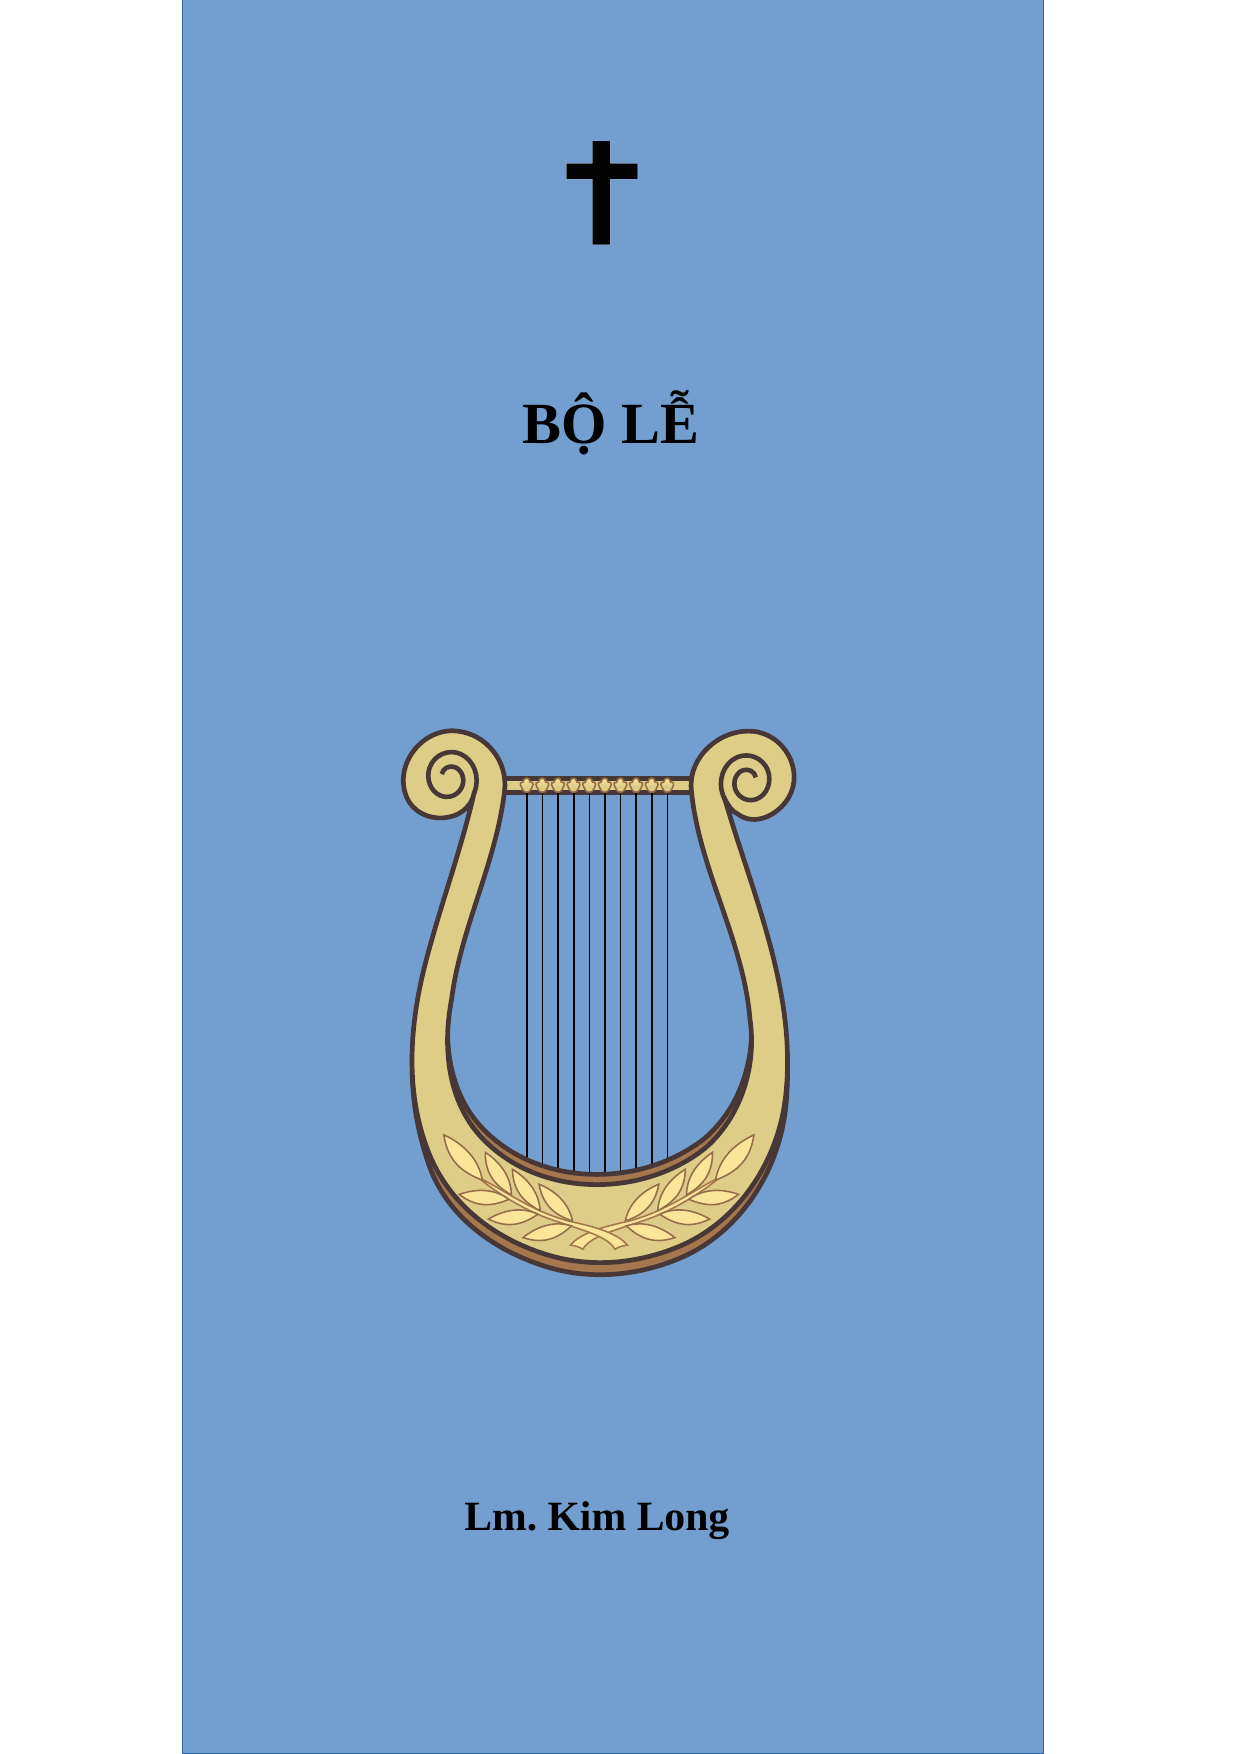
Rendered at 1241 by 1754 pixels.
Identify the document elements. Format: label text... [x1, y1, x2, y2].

text Lm. Kim Long [315, 1492, 878, 1540]
text BỘ LỄ [301, 389, 921, 456]
